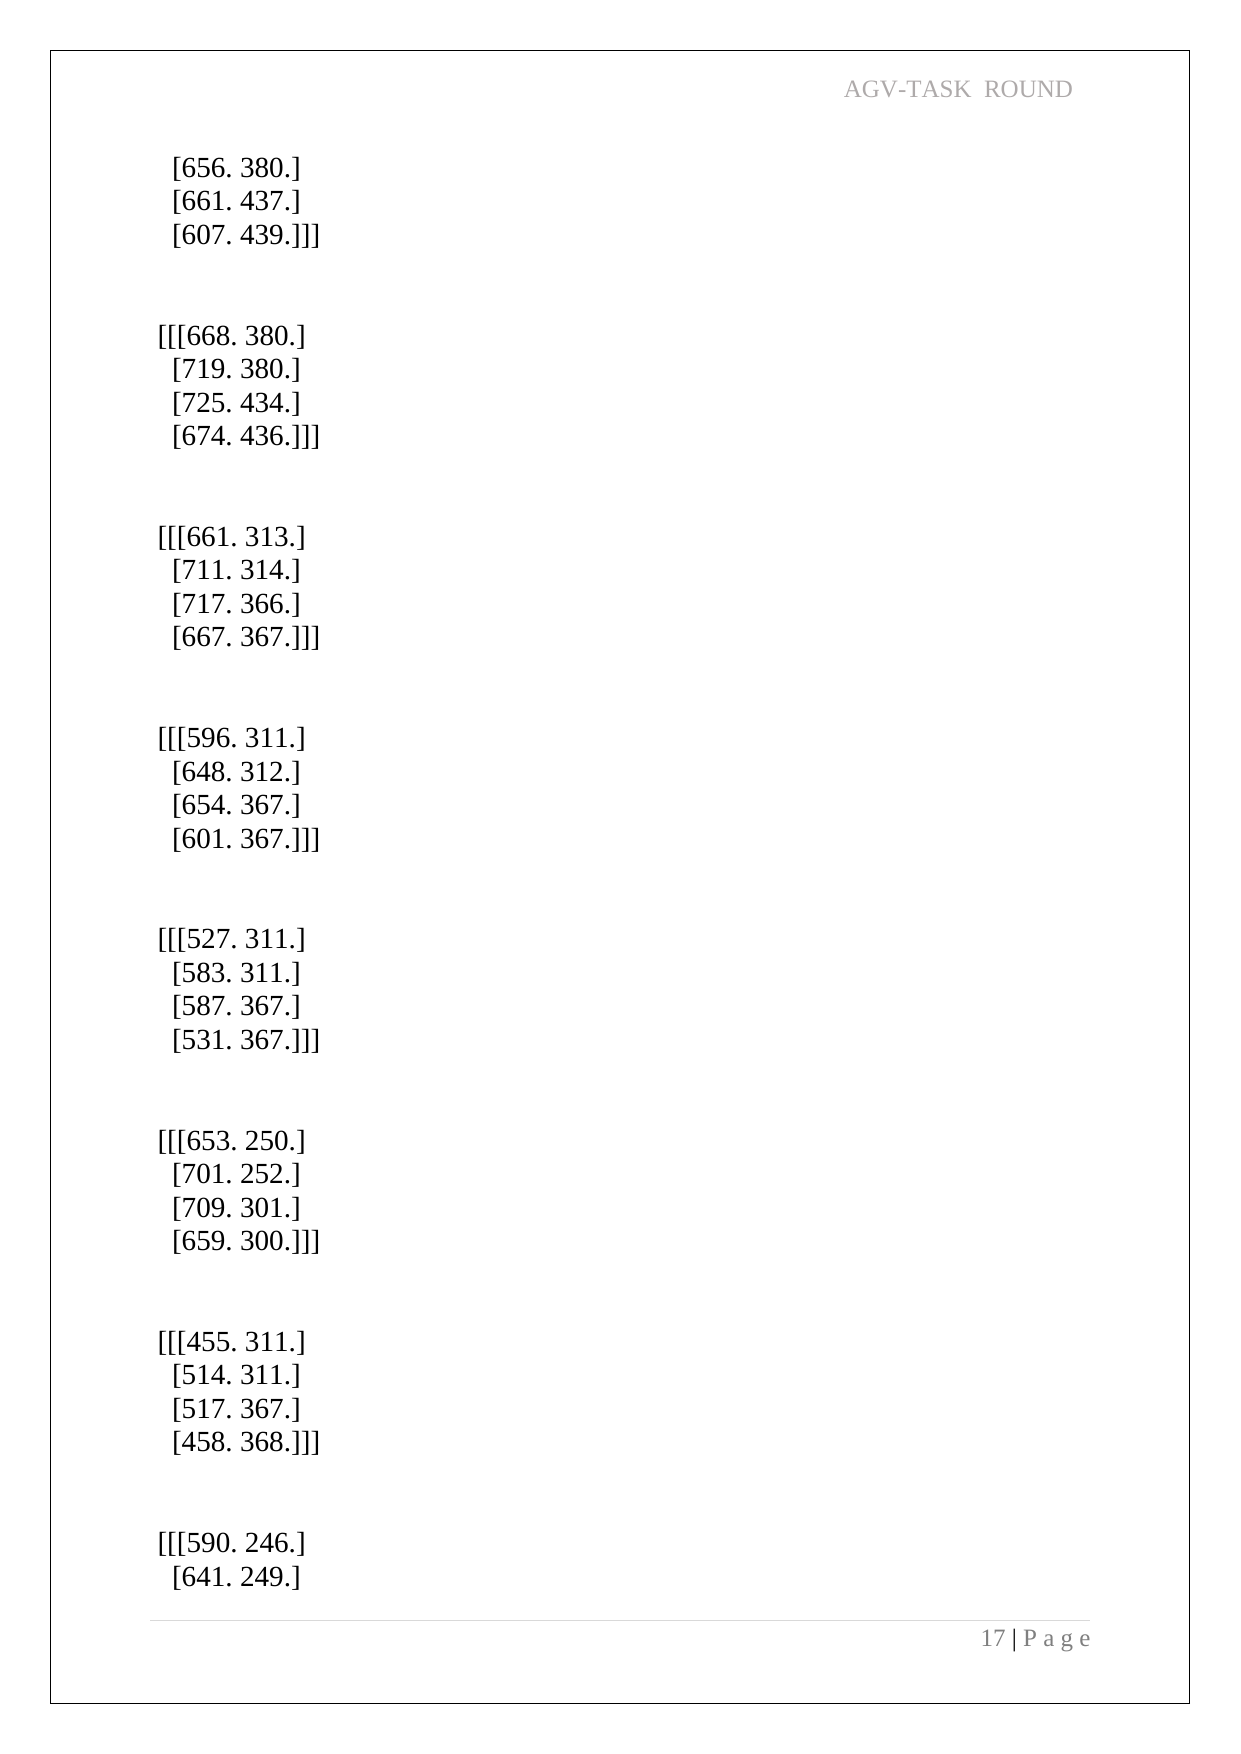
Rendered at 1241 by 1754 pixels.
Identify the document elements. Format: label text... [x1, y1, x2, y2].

text [517. 367.] [150, 1391, 1090, 1424]
text [701. 252.] [150, 1156, 1090, 1190]
text [641. 249.] [150, 1559, 1090, 1592]
text [601. 367.]]] [150, 821, 1090, 854]
text [648. 312.] [150, 754, 1090, 787]
text [[[661. 313.] [150, 519, 1090, 552]
text [[[527. 311.] [150, 921, 1090, 955]
text [458. 368.]]] [150, 1424, 1090, 1458]
text [719. 380.] [150, 351, 1090, 385]
text [667. 367.]]] [150, 619, 1090, 653]
text [583. 311.] [150, 955, 1090, 988]
text [514. 311.] [150, 1357, 1090, 1391]
text [709. 301.] [150, 1190, 1090, 1223]
text [659. 300.]]] [150, 1223, 1090, 1257]
text [674. 436.]]] [150, 418, 1090, 452]
text [587. 367.] [150, 988, 1090, 1022]
text [[[590. 246.] [150, 1525, 1090, 1559]
text [654. 367.] [150, 787, 1090, 821]
text [531. 367.]]] [150, 1022, 1090, 1056]
text [[[455. 311.] [150, 1324, 1090, 1357]
text [607. 439.]]] [150, 217, 1090, 251]
text [[[668. 380.] [150, 318, 1090, 351]
text [711. 314.] [150, 552, 1090, 586]
text [725. 434.] [150, 385, 1090, 418]
text [661. 437.] [150, 183, 1090, 217]
text [[[653. 250.] [150, 1123, 1090, 1156]
text [[[596. 311.] [150, 720, 1090, 754]
text [717. 366.] [150, 586, 1090, 619]
text [656. 380.] [150, 150, 1090, 183]
